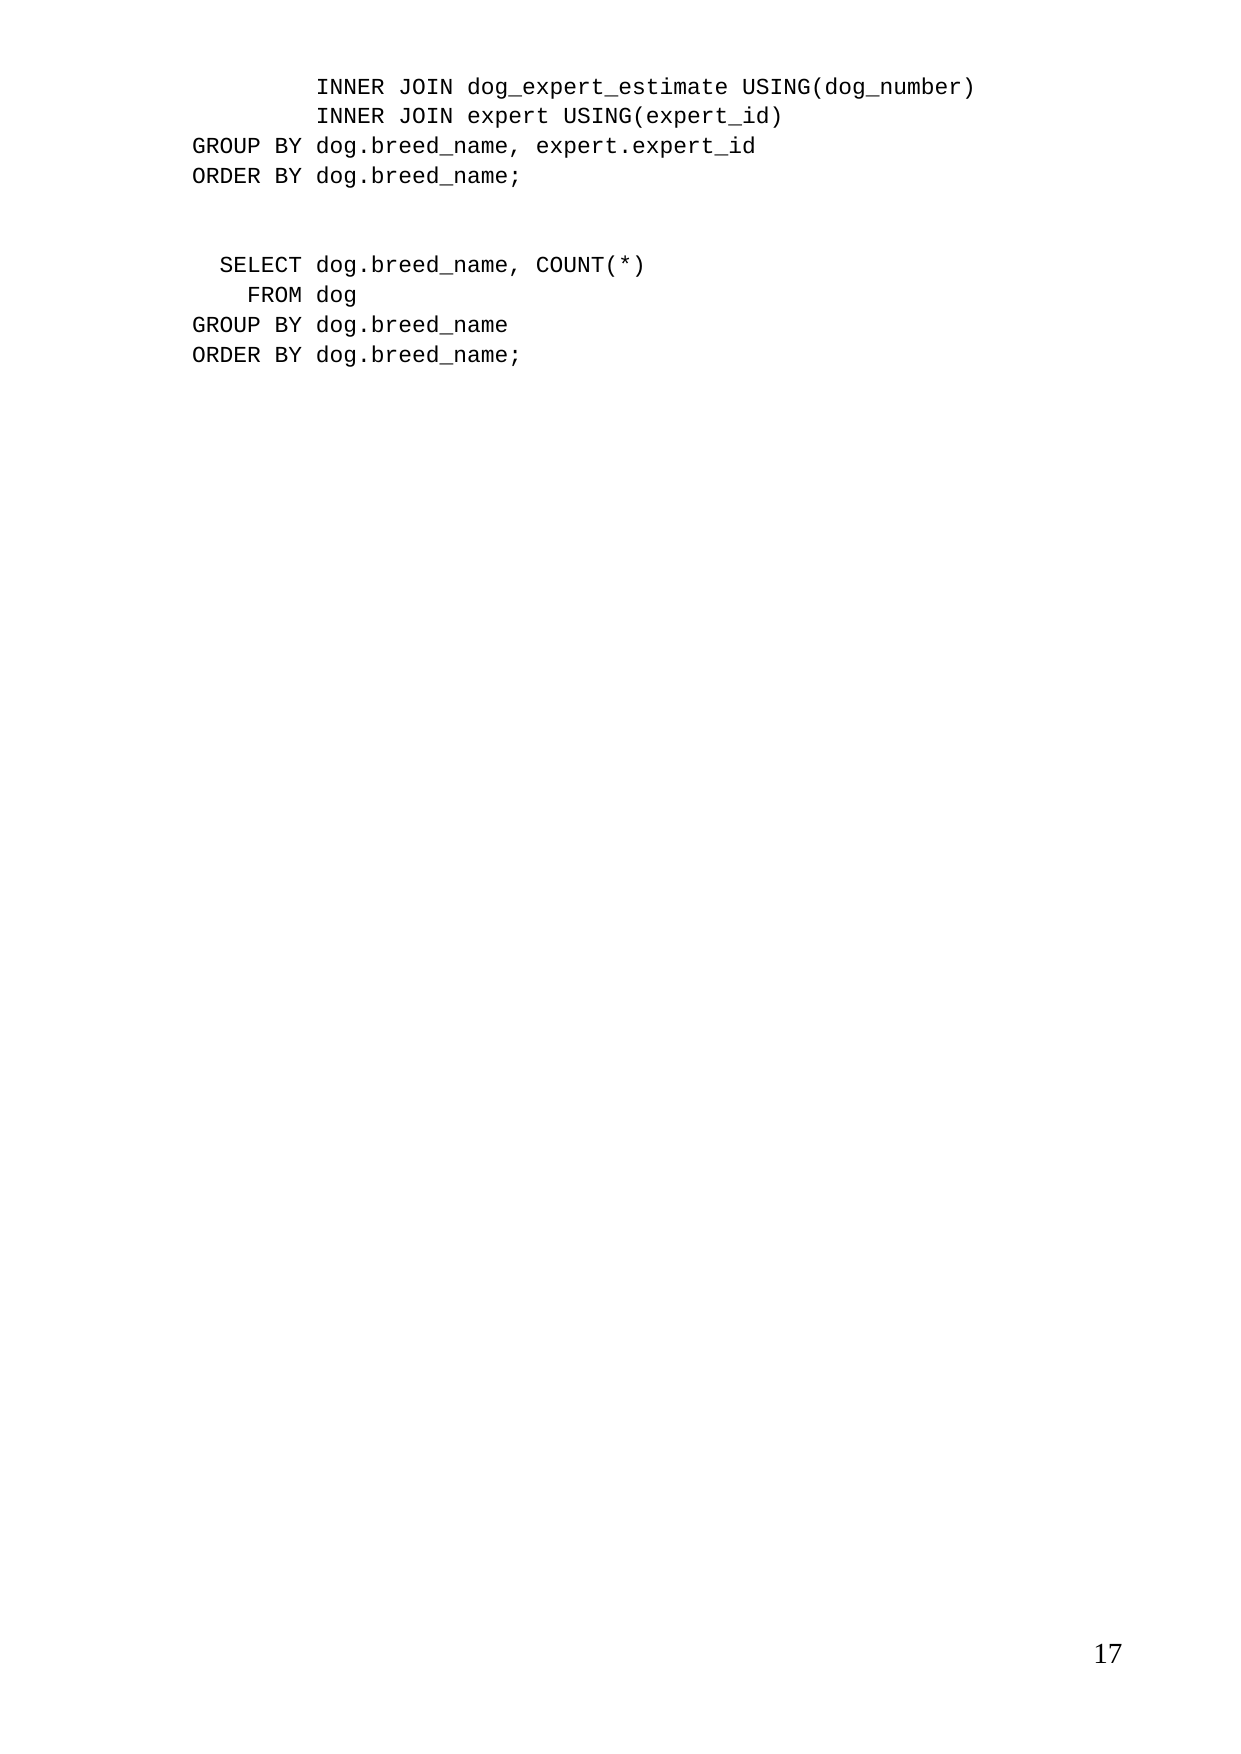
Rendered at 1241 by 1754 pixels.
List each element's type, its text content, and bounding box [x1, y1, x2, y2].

text GROUP BY dog.breed_name, expert.expert_id [118, 134, 1122, 161]
text SELECT dog.breed_name, COUNT(*) [118, 254, 1122, 280]
text INNER JOIN dog_expert_estimate USING(dog_number) [118, 75, 1122, 101]
text ORDER BY dog.breed_name; [118, 343, 1122, 369]
text GROUP BY dog.breed_name [118, 313, 1122, 339]
text INNER JOIN expert USING(expert_id) [118, 105, 1122, 131]
text ORDER BY dog.breed_name; [118, 164, 1122, 190]
text FROM dog [118, 283, 1122, 309]
